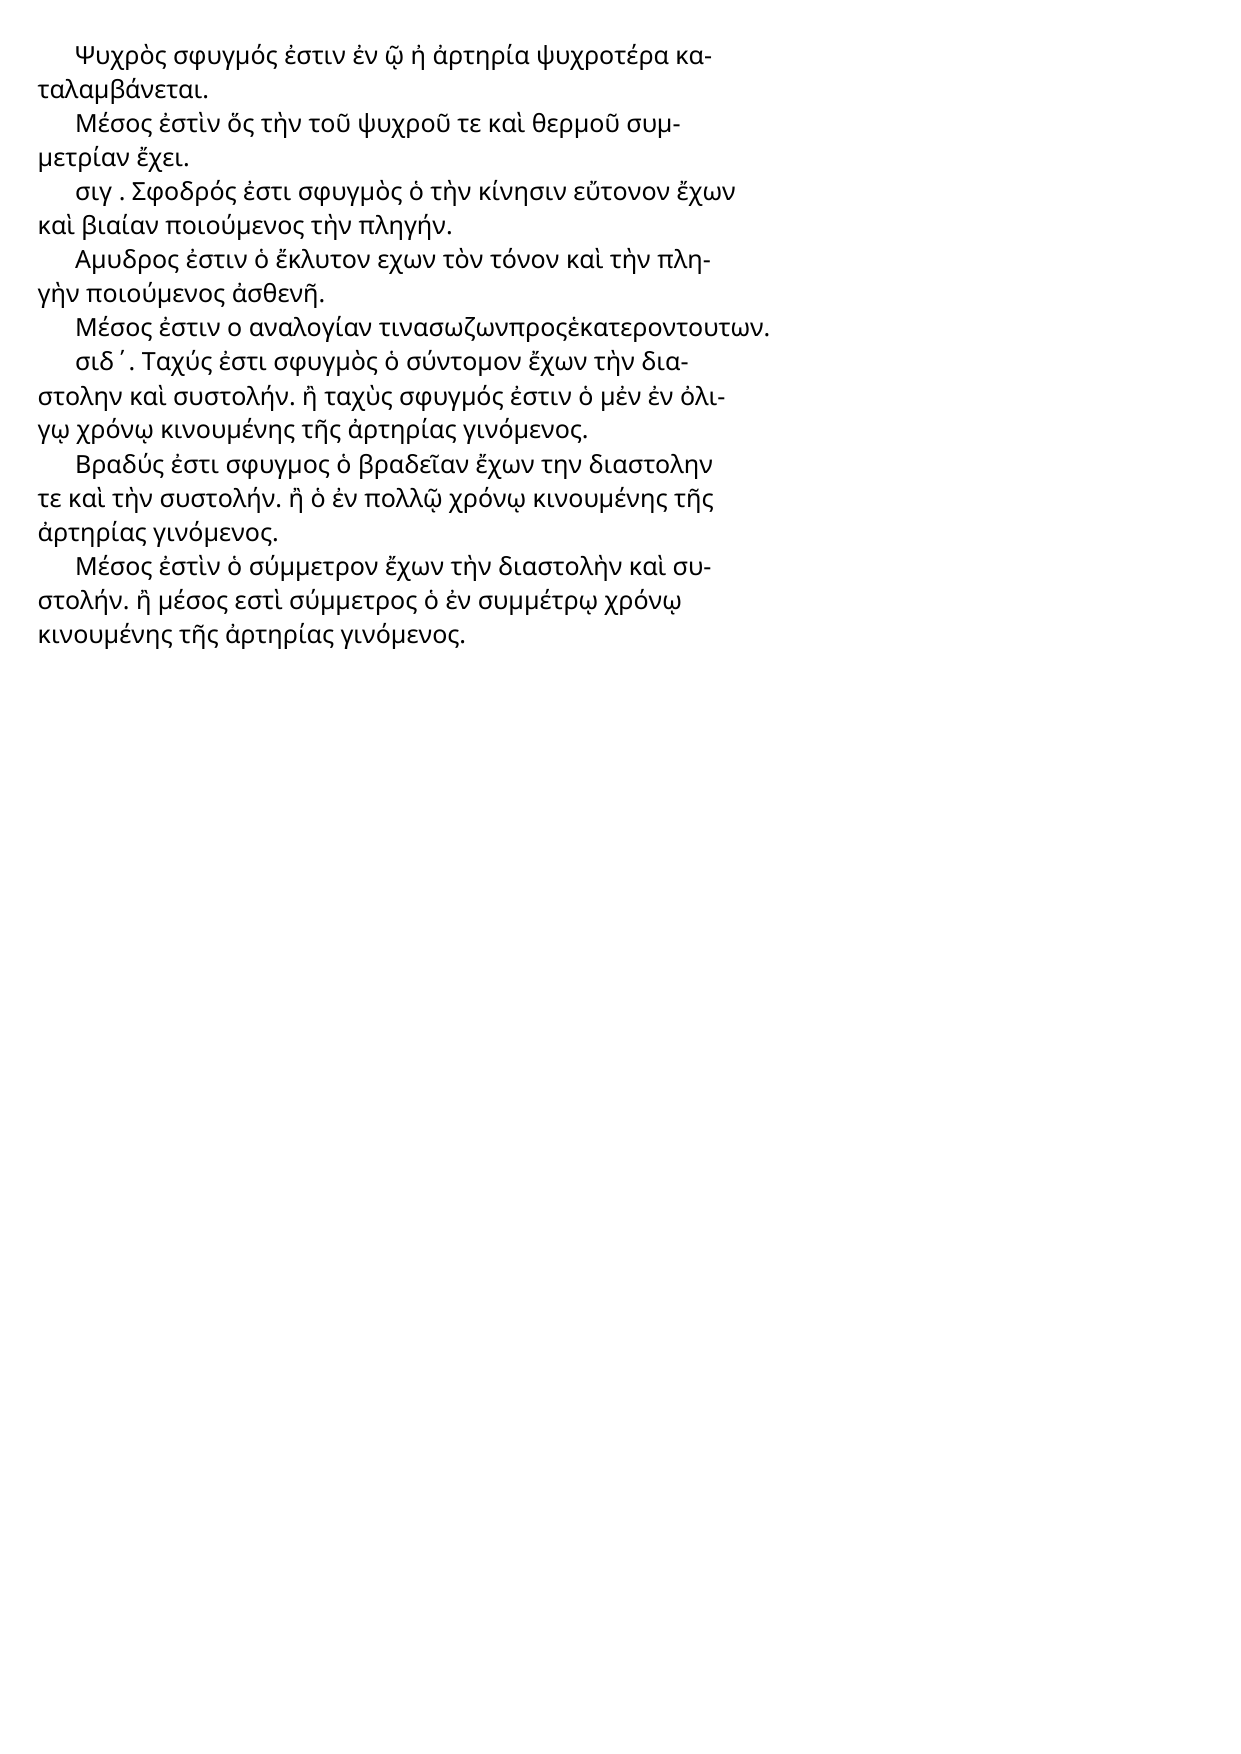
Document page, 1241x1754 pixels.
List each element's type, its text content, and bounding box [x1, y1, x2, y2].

text Μέσος ἐστιν ο αναλογίαν τινασωζωνπροςἑκατεροντουτων. [37, 310, 1203, 344]
text Βραδύς ἐστι σφυγμος ὁ βραδεῖαν ἔχων την διαστολην τε καὶ τὴν συστολήν. ἢ ὁ ἐν πολλῷ χρόνῳ κινουμένης τῆς ἀρτηρίας γινόμενος. [37, 446, 1203, 548]
text Ψυχρὸς σφυγμός ἐστιν ἐν ῷ ἠ ἀρτηρία ψυχροτέρα κα- ταλαμβάνεται. [37, 37, 1203, 106]
text Μέσος ἐστὶν ὁ σύμμετρον ἔχων τὴν διαστολὴν καὶ συ- στολήν. ἢ μέσος εστὶ σύμμετρος ὁ ἐν συμμέτρῳ χρόνῳ κινουμένης τῆς ἀρτηρίας γινόμενος. [37, 548, 1203, 651]
text σιγ . Σφοδρός ἐστι σφυγμὸς ὁ τὴν κίνησιν εὔτονον ἔχων καὶ βιαίαν ποιούμενος τὴν πληγήν. [37, 174, 1203, 242]
text Μέσος ἐστὶν ὅς τὴν τοῦ ψυχροῦ τε καὶ θερμοῦ συμ- μετρίαν ἔχει. [37, 106, 1203, 174]
text Αμυδρος ἐστιν ὁ ἔκλυτον εχων τὸν τόνον καὶ τὴν πλη- γὴν ποιούμενος ἀσθενῆ. [37, 242, 1203, 310]
text σιδ΄. Ταχύς ἐστι σφυγμὸς ὁ σύντομον ἔχων τὴν δια- στολην καὶ συστολήν. ἢ ταχὺς σφυγμός ἐστιν ὁ μἐν ἐν ὀλι- γῳ χρόνῳ κινουμένης τῆς ἀρτηρίας γινόμενος. [37, 344, 1203, 446]
